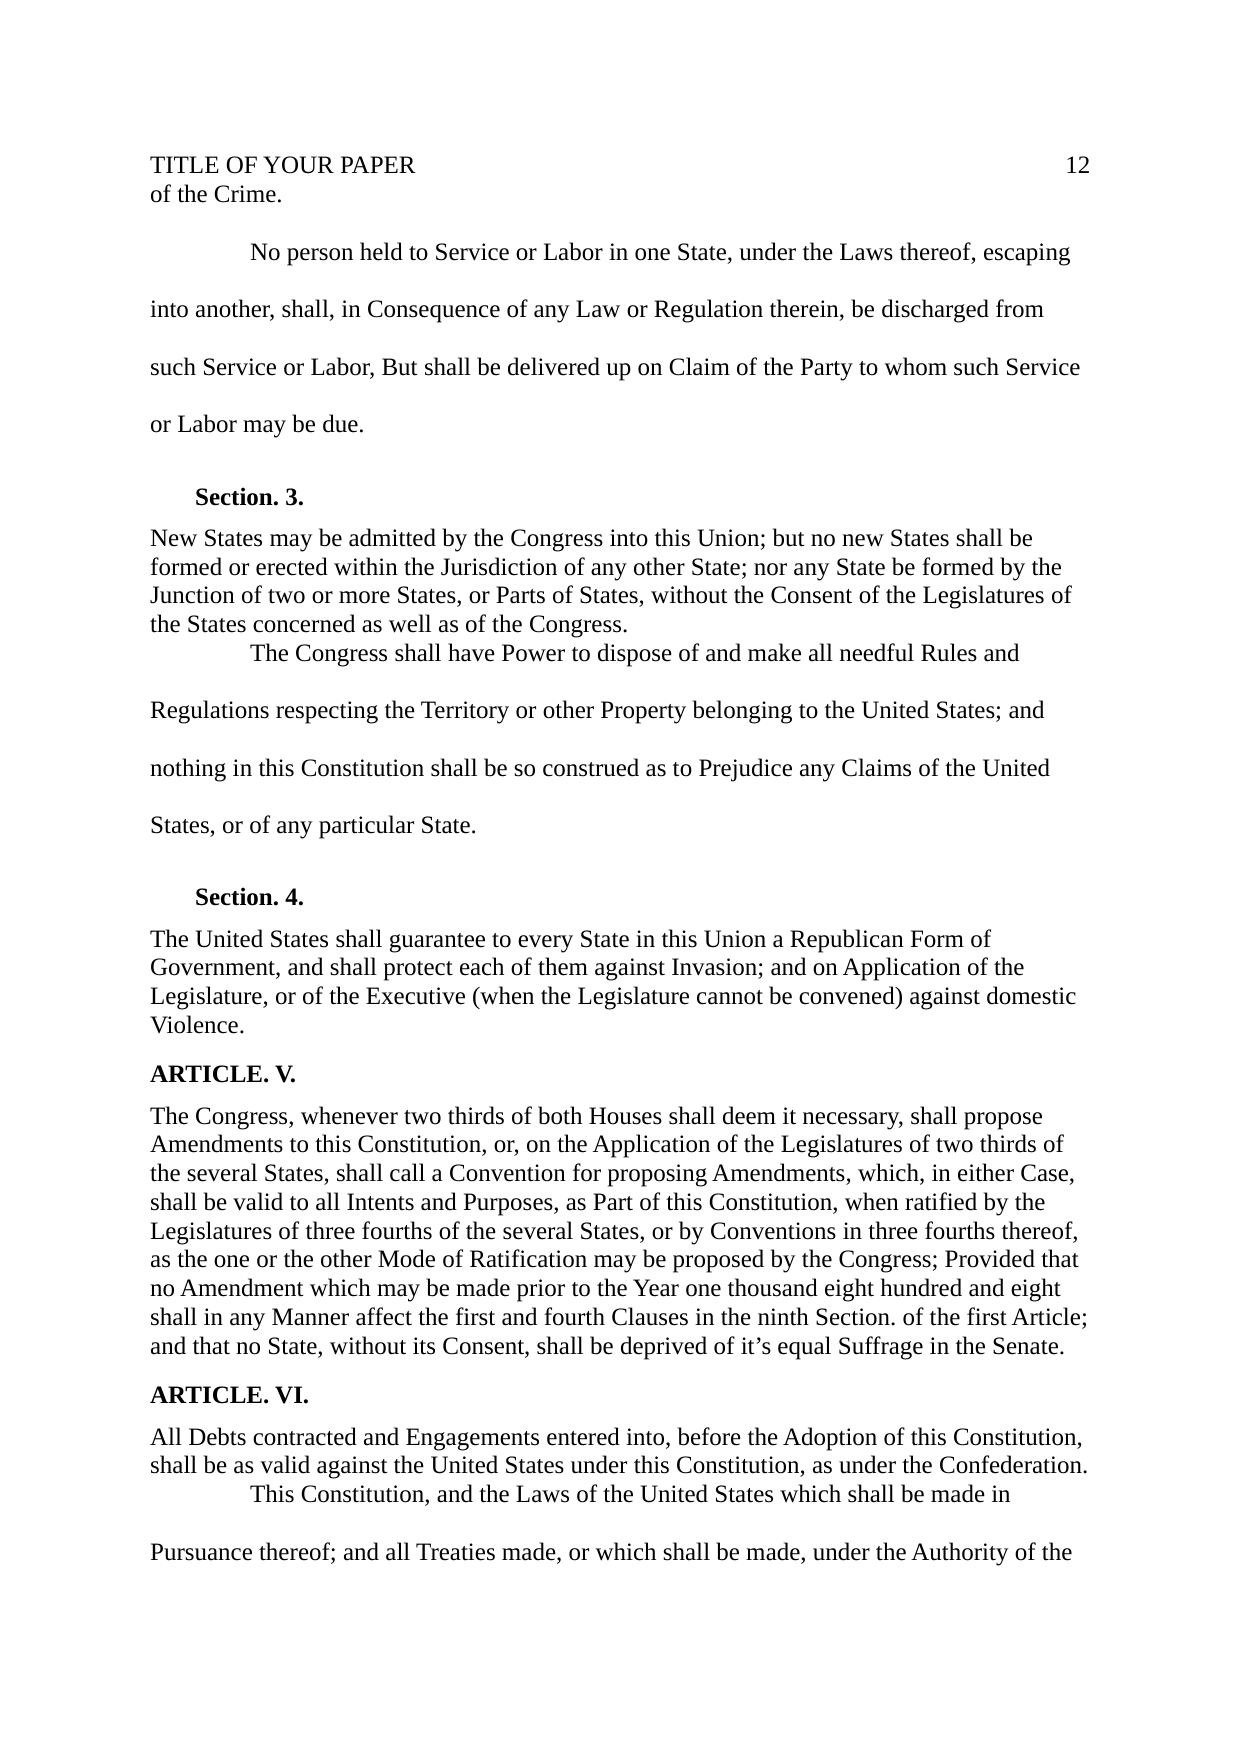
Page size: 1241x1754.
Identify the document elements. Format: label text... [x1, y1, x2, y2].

text No person held to Service or Labor in one State, under the Laws thereof, escaping into another, shall, in Consequence of any Law or Regulation therein, be discharged from such Service or Labor, But shall be delivered up on Claim of the Party to whom such Service or Labor may be due. [150, 237, 1090, 438]
text All Debts contracted and Engagements entered into, before the Adoption of this Constitution, shall be as valid against the United States under this Constitution, as under the Confederation. [150, 1422, 1090, 1479]
text of the Crime. [150, 179, 1090, 208]
text New States may be admitted by the Congress into this Union; but no new States shall be formed or erected within the Jurisdiction of any other State; nor any State be formed by the Junction of two or more States, or Parts of States, without the Consent of the Legislatures of the States concerned as well as of the Congress. [150, 523, 1090, 638]
text The United States shall guarantee to every State in this Union a Republican Form of Government, and shall protect each of them against Invasion; and on Application of the Legislature, or of the Executive (when the Legislature cannot be convened) against domestic Violence. [150, 924, 1090, 1039]
text The Congress, whenever two thirds of both Houses shall deem it necessary, shall propose Amendments to this Constitution, or, on the Application of the Legislatures of two thirds of the several States, shall call a Convention for proposing Amendments, which, in either Case, shall be valid to all Intents and Purposes, as Part of this Constitution, when ratified by the Legislatures of three fourths of the several States, or by Conventions in three fourths thereof, as the one or the other Mode of Ratification may be proposed by the Congress; Provided that no Amendment which may be made prior to the Year one thousand eight hundred and eight shall in any Manner affect the first and fourth Clauses in the ninth Section. of the first Article; and that no State, without its Consent, shall be deprived of it’s equal Suffrage in the Senate. [150, 1101, 1090, 1359]
subtitle ARTICLE. V. [150, 1059, 1090, 1088]
text The Congress shall have Power to dispose of and make all needful Rules and Regulations respecting the Territory or other Property belonging to the United States; and nothing in this Constitution shall be so construed as to Prejudice any Claims of the United States, or of any particular State. [150, 638, 1090, 839]
text This Constitution, and the Laws of the United States which shall be made in Pursuance thereof; and all Treaties made, or which shall be made, under the Authority of the [150, 1479, 1090, 1565]
subtitle Section. 3. [195, 482, 1090, 510]
subtitle Section. 4. [195, 882, 1090, 911]
subtitle ARTICLE. VI. [150, 1380, 1090, 1409]
